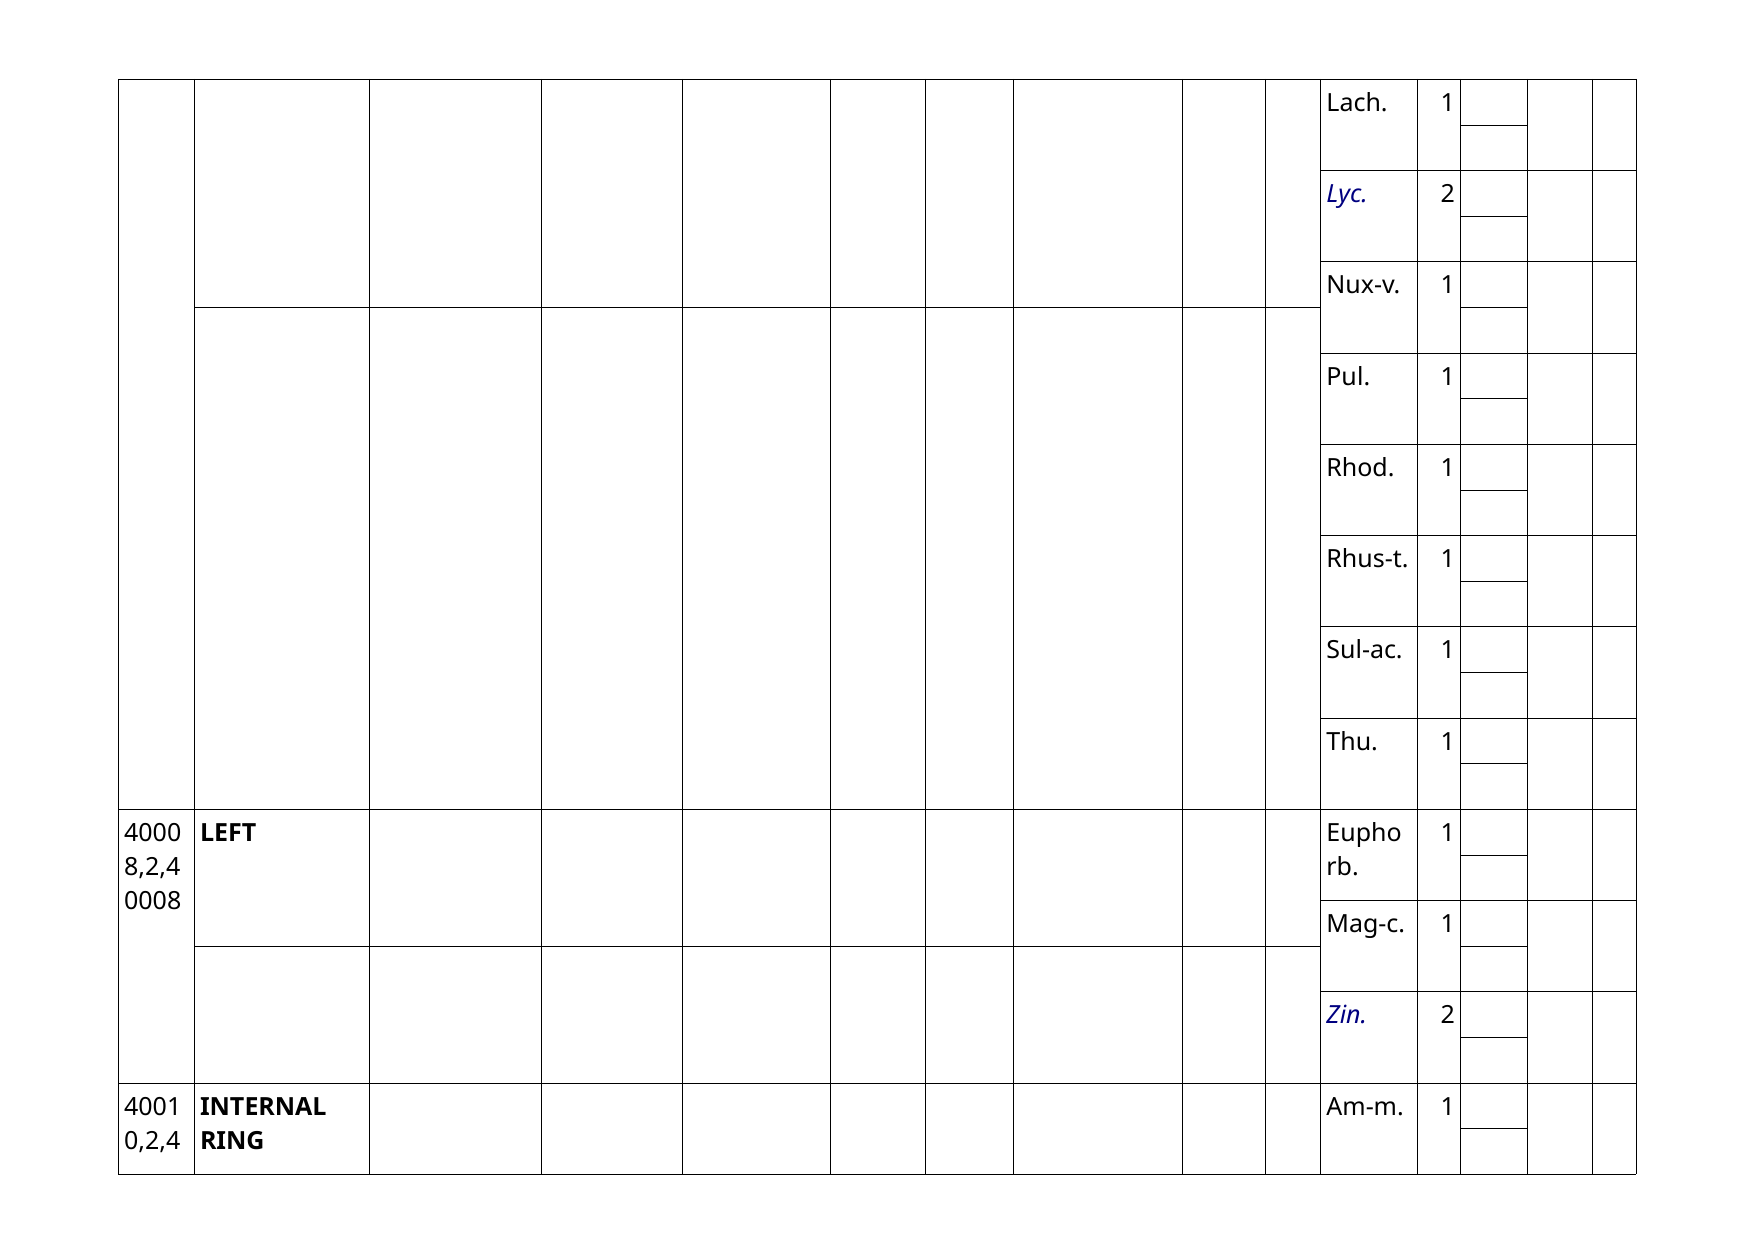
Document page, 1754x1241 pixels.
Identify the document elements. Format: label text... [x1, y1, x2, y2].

table_cell [542, 810, 682, 946]
table_cell [1593, 445, 1636, 535]
table_cell [1461, 217, 1527, 261]
table_cell [1593, 171, 1636, 261]
table_cell Euphorb. [1321, 810, 1417, 900]
table_cell Zin. [1321, 992, 1417, 1083]
table_cell [683, 308, 830, 809]
table_cell 40010,2,4 [119, 1084, 194, 1174]
table_cell [1014, 80, 1182, 307]
table_cell [1528, 536, 1592, 626]
table_cell [683, 810, 830, 946]
table_cell [831, 810, 925, 946]
table_cell [1461, 856, 1527, 900]
table_cell 2 [1418, 171, 1460, 261]
table_cell [1593, 719, 1636, 809]
table_cell [195, 308, 369, 809]
table_cell [831, 308, 925, 809]
table_cell [831, 80, 925, 307]
table_cell [831, 1084, 925, 1174]
table_cell Sul-ac. [1321, 627, 1417, 718]
table_cell [1461, 399, 1527, 444]
table_cell [1593, 810, 1636, 900]
table_cell [1593, 354, 1636, 444]
table_cell 1 [1418, 901, 1460, 991]
table_cell [1461, 354, 1527, 398]
table_cell 1 [1418, 1084, 1460, 1174]
table_cell Mag-c. [1321, 901, 1417, 991]
table_cell [1266, 308, 1320, 809]
table_cell [1528, 810, 1592, 900]
table_cell [683, 1084, 830, 1174]
table_cell [542, 947, 682, 1083]
table_cell 40008,2,40008 [119, 810, 194, 1083]
table_cell [683, 80, 830, 307]
table_cell [1461, 80, 1527, 124]
table_cell [1461, 992, 1527, 1037]
table_cell [1528, 992, 1592, 1083]
table_cell 1 [1418, 354, 1460, 444]
table_cell Pul. [1321, 354, 1417, 444]
table_cell Am-m. [1321, 1084, 1417, 1174]
table_cell [1528, 1084, 1592, 1174]
table_cell [1593, 1084, 1636, 1174]
table_cell [1014, 1084, 1182, 1174]
table_cell 1 [1418, 627, 1460, 718]
table_cell [1461, 1129, 1527, 1174]
table_cell [195, 80, 369, 307]
table_cell [1461, 627, 1527, 672]
table_cell [370, 947, 541, 1083]
table_cell [1014, 810, 1182, 946]
table_cell [1528, 901, 1592, 991]
table_cell [542, 80, 682, 307]
table_cell [1461, 445, 1527, 489]
table_cell [1461, 673, 1527, 718]
table_cell [1266, 1084, 1320, 1174]
table_cell [683, 947, 830, 1083]
table_cell [926, 947, 1013, 1083]
table_cell [1461, 491, 1527, 535]
table_cell [1528, 354, 1592, 444]
table_cell [1461, 262, 1527, 307]
table_cell Rhus-t. [1321, 536, 1417, 626]
table_cell 1 [1418, 536, 1460, 626]
table_cell [1461, 171, 1527, 216]
table_cell [1528, 171, 1592, 261]
table_cell [119, 80, 194, 809]
table_cell [1528, 445, 1592, 535]
table_cell [1461, 1038, 1527, 1083]
table_cell [370, 810, 541, 946]
table_cell 1 [1418, 80, 1460, 170]
table_cell 1 [1418, 810, 1460, 900]
table_cell [1461, 582, 1527, 626]
table_cell [1183, 80, 1265, 307]
table_cell [926, 810, 1013, 946]
table_cell [1593, 627, 1636, 718]
table_cell [926, 1084, 1013, 1174]
table_cell [1183, 308, 1265, 809]
table_cell 2 [1418, 992, 1460, 1083]
table_cell [1461, 308, 1527, 353]
table_cell [542, 308, 682, 809]
table_cell [542, 1084, 682, 1174]
table_cell internal ring [195, 1084, 369, 1174]
table_cell [1593, 262, 1636, 353]
table_cell left [195, 810, 369, 946]
table_cell [1183, 1084, 1265, 1174]
table_cell [1266, 80, 1320, 307]
table_cell [370, 80, 541, 307]
table_cell [1461, 947, 1527, 991]
table_cell [1528, 627, 1592, 718]
table_cell [1461, 764, 1527, 809]
table_cell [831, 947, 925, 1083]
table_cell [1461, 1084, 1527, 1128]
table_cell [1528, 719, 1592, 809]
table_cell [1593, 80, 1636, 170]
table_cell [1266, 947, 1320, 1083]
table_cell [1593, 901, 1636, 991]
table_cell [926, 308, 1013, 809]
table_cell [1528, 262, 1592, 353]
table_cell Rhod. [1321, 445, 1417, 535]
table_cell [926, 80, 1013, 307]
table_cell [1528, 80, 1592, 170]
table_cell 1 [1418, 719, 1460, 809]
table_cell [370, 308, 541, 809]
table_cell [1014, 308, 1182, 809]
table_cell [1266, 810, 1320, 946]
table_cell [1461, 810, 1527, 854]
table_cell [1461, 901, 1527, 946]
table_cell 1 [1418, 262, 1460, 353]
table_cell [370, 1084, 541, 1174]
table_cell Lach. [1321, 80, 1417, 170]
table_cell Thu. [1321, 719, 1417, 809]
table_cell [1014, 947, 1182, 1083]
table_cell 1 [1418, 445, 1460, 535]
table_cell Lyc. [1321, 171, 1417, 261]
table_cell [1183, 810, 1265, 946]
table_cell [1593, 536, 1636, 626]
table_cell [1183, 947, 1265, 1083]
table_cell [1461, 126, 1527, 170]
table_cell [1461, 536, 1527, 581]
table_cell [1593, 992, 1636, 1083]
table_cell [1461, 719, 1527, 763]
table_cell Nux-v. [1321, 262, 1417, 353]
table_cell [195, 947, 369, 1083]
